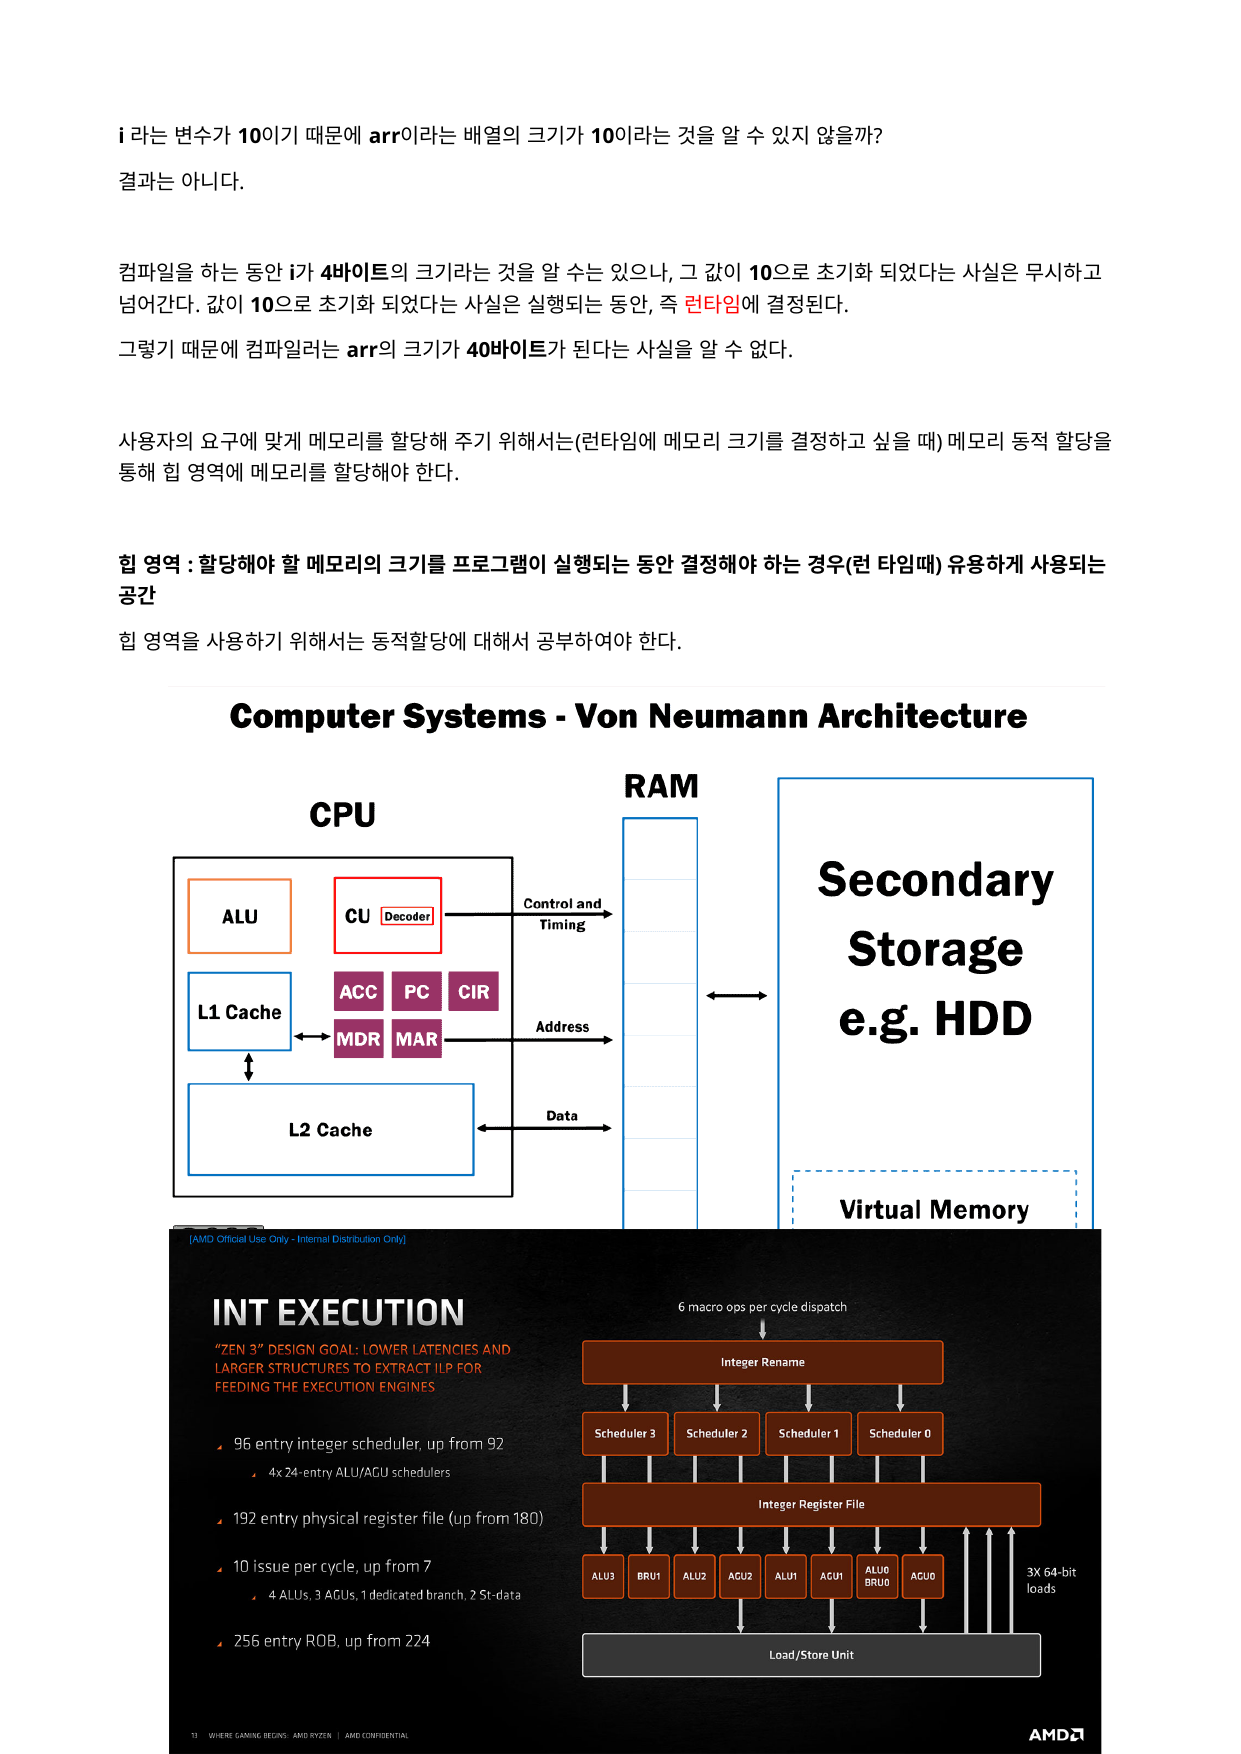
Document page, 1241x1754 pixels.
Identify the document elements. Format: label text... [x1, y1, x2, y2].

text 컴파일을 하는 동안 i가 4바이트의 크기라는 것을 알 수는 있으나, 그 값이 10으로 초기화 되었다는 사실은 무시하고 넘어간다. 값이 10으로 초기화 되었다는 사실은 실행되는 동안, 즉 런타임에 결정된다. [118, 256, 1122, 318]
text 그렇기 때문에 컴파일러는 arr의 크기가 40바이트가 된다는 사실을 알 수 없다. [118, 333, 1122, 364]
text i 라는 변수가 10이기 때문에 arr이라는 배열의 크기가 10이라는 것을 알 수 있지 않을까? [118, 118, 1122, 149]
text 힙 영역을 사용하기 위해서는 동적할당에 대해서 공부하여야 한다. [118, 624, 1122, 656]
picture [164, 683, 1106, 1754]
text 힙 영역 : 할당해야 할 메모리의 크기를 프로그램이 실행되는 동안 결정해야 하는 경우(런 타임때) 유용하게 사용되는 공간 [118, 547, 1122, 610]
text 사용자의 요구에 맞게 메모리를 할당해 주기 위해서는(런타임에 메모리 크기를 결정하고 싶을 때) 메모리 동적 할당을 통해 힙 영역에 메모리를 할당해야 한다. [118, 424, 1122, 487]
text 결과는 아니다. [118, 164, 1122, 195]
